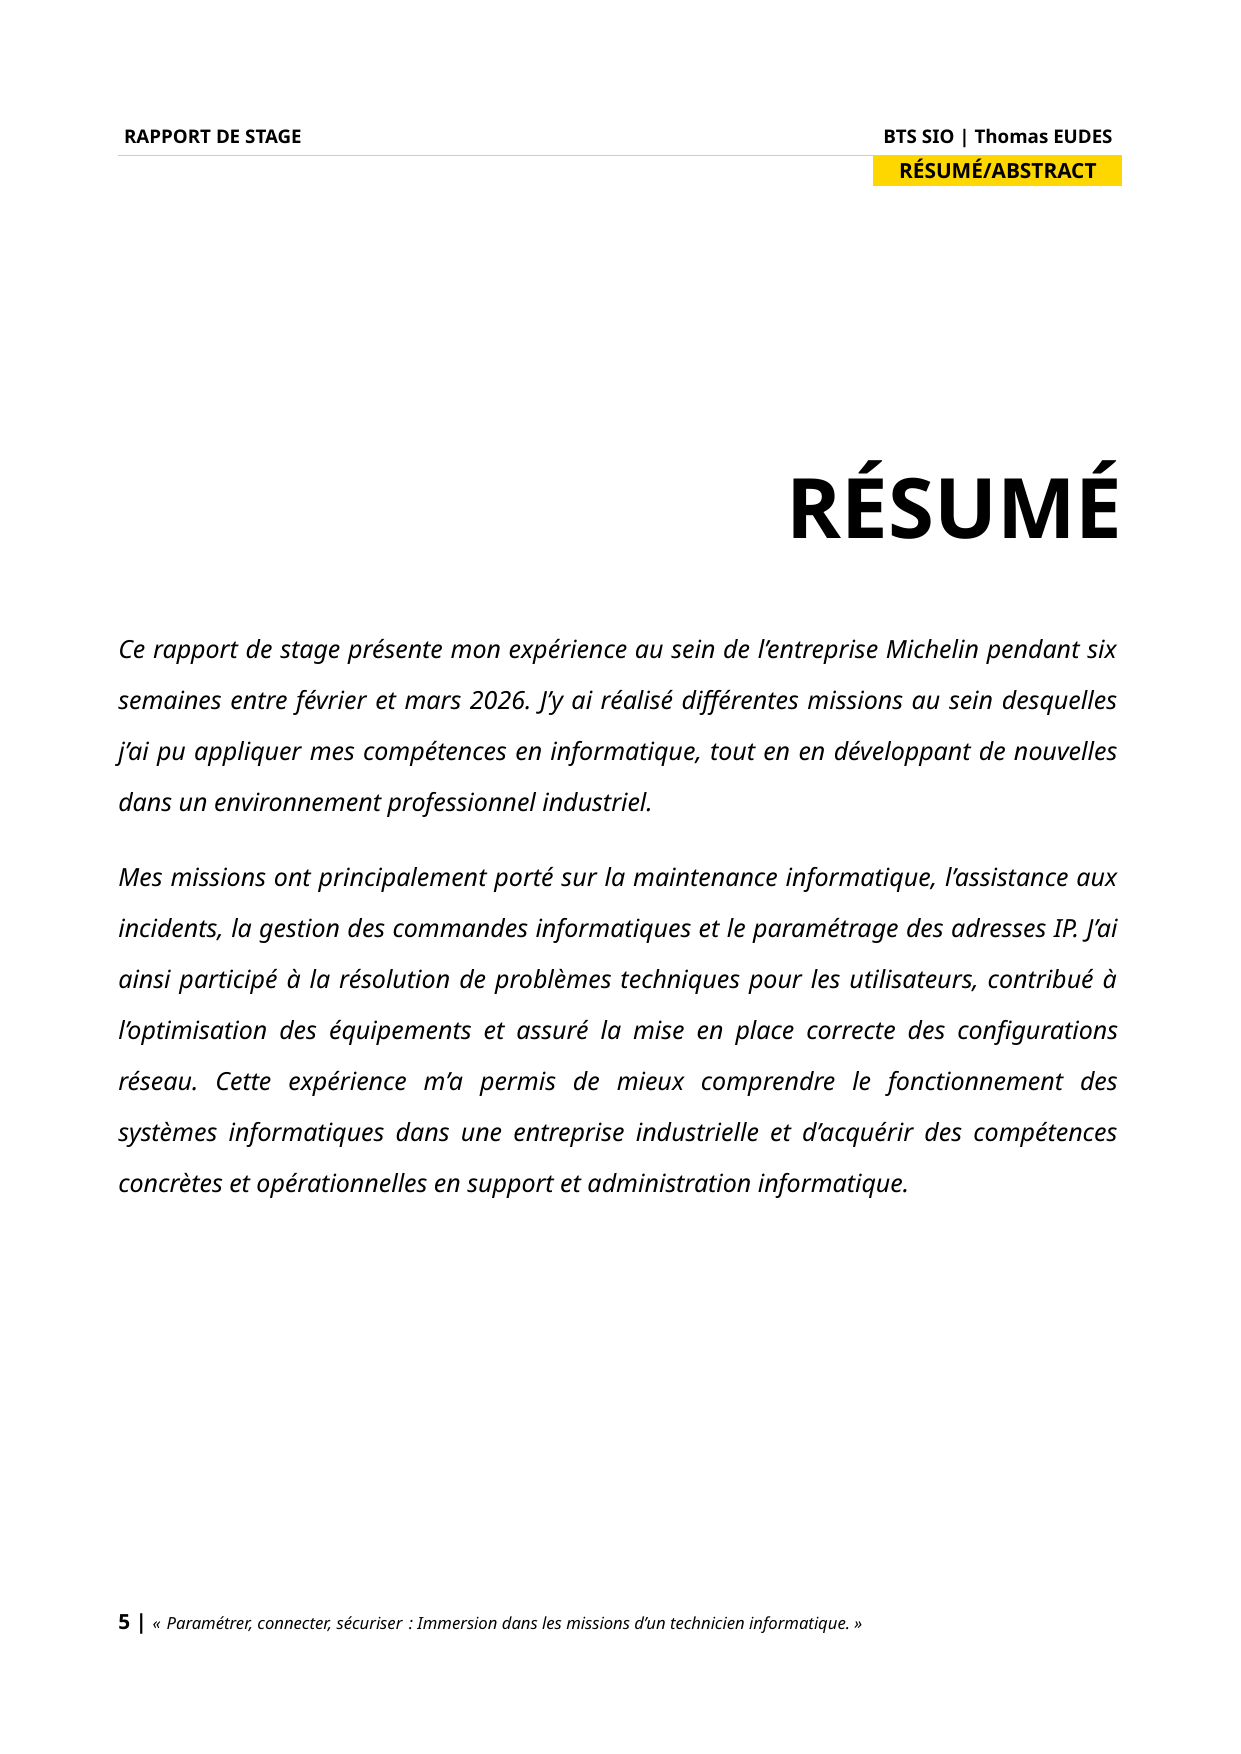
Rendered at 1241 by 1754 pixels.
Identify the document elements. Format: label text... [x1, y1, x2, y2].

text Mes missions ont principalement porté sur la maintenance informatique, l’assistance aux incidents, la gestion des commandes informatiques et le paramétrage des adresses IP. J’ai ainsi participé à la résolution de problèmes techniques pour les utilisateurs, contribué à l’optimisation des équipements et assuré la mise en place correcte des configurations réseau. Cette expérience m’a permis de mieux comprendre le fonctionnement des systèmes informatiques dans une entreprise industrielle et d’acquérir des compétences concrètes et opérationnelles en support et administration informatique. [118, 859, 1122, 1200]
text Ce rapport de stage présente mon expérience au sein de l’entreprise Michelin pendant six semaines entre février et mars 2026. J’y ai réalisé différentes missions au sein desquelles j’ai pu appliquer mes compétences en informatique, tout en en développant de nouvelles dans un environnement professionnel industriel. [118, 632, 1122, 819]
subtitle RÉSUMÉ [118, 449, 1122, 563]
